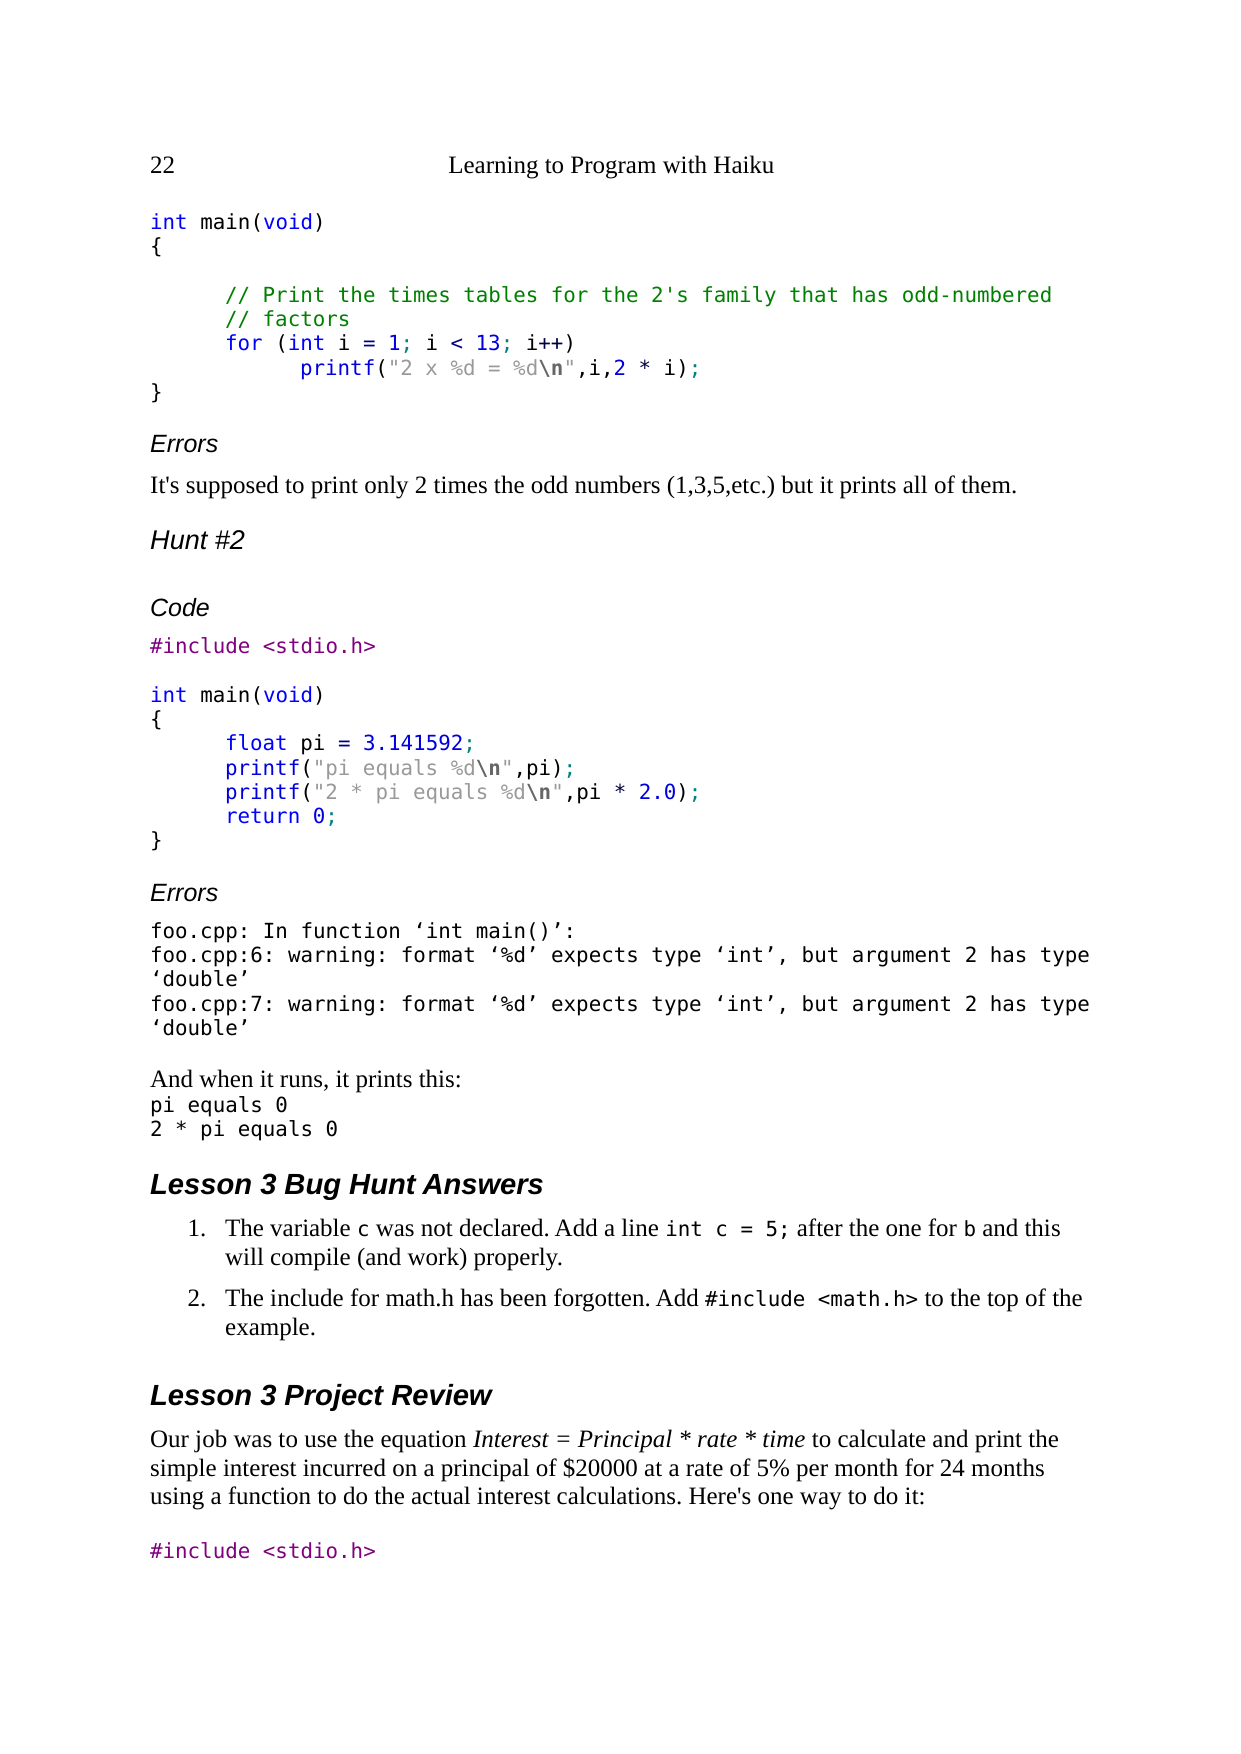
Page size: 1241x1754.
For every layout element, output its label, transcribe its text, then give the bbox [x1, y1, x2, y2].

text for (int i = 1; i < 13; i++) [150, 331, 1091, 356]
text float pi = 3.141592; [150, 731, 1091, 756]
text #include <stdio.h> [150, 634, 1091, 658]
text // factors [150, 307, 1091, 331]
subtitle Hunt #2 [150, 524, 1091, 555]
text } [150, 828, 1091, 853]
text printf("2 x %d = %d\n",i,2 * i); [150, 356, 1091, 380]
subtitle Errors [150, 878, 1091, 906]
subtitle Lesson 3 Bug Hunt Answers [150, 1167, 1091, 1200]
text } [150, 380, 1091, 404]
text Our job was to use the equation Interest = Principal * rate * time to calculate and print the simple interest incurred on a principal of $20000 at a rate of 5% per month for 24 months using a function to do the actual interest calculations. Here's one way to do it: [150, 1424, 1091, 1510]
text // Print the times tables for the 2's family that has odd-numbered [150, 283, 1091, 307]
text int main(void) [150, 210, 1091, 234]
list The variable c was not declared. Add a line int c = 5; after the one for b and this will compile (and work) properly. [187, 1213, 1091, 1270]
subtitle Errors [150, 429, 1091, 458]
text pi equals 0 [150, 1093, 1091, 1117]
subtitle Lesson 3 Project Review [150, 1378, 1091, 1411]
text int main(void) [150, 683, 1091, 707]
text It's supposed to print only 2 times the odd numbers (1,3,5,etc.) but it prints all of them. [150, 470, 1091, 499]
text foo.cpp:7: warning: format ‘%d’ expects type ‘int’, but argument 2 has type ‘double’ [150, 992, 1091, 1040]
text foo.cpp:6: warning: format ‘%d’ expects type ‘int’, but argument 2 has type ‘double’ [150, 943, 1091, 992]
text And when it runs, it prints this: [150, 1064, 1091, 1093]
text { [150, 707, 1091, 731]
list The include for math.h has been forgotten. Add #include <math.h> to the top of the example. [187, 1283, 1091, 1340]
text foo.cpp: In function ‘int main()’: [150, 919, 1091, 943]
text return 0; [150, 804, 1091, 828]
text printf("2 * pi equals %d\n",pi * 2.0); [150, 780, 1091, 804]
subtitle Code [150, 593, 1091, 622]
text { [150, 234, 1091, 258]
text printf("pi equals %d\n",pi); [150, 756, 1091, 780]
text #include <stdio.h> [150, 1539, 1091, 1563]
text 2 * pi equals 0 [150, 1117, 1091, 1142]
